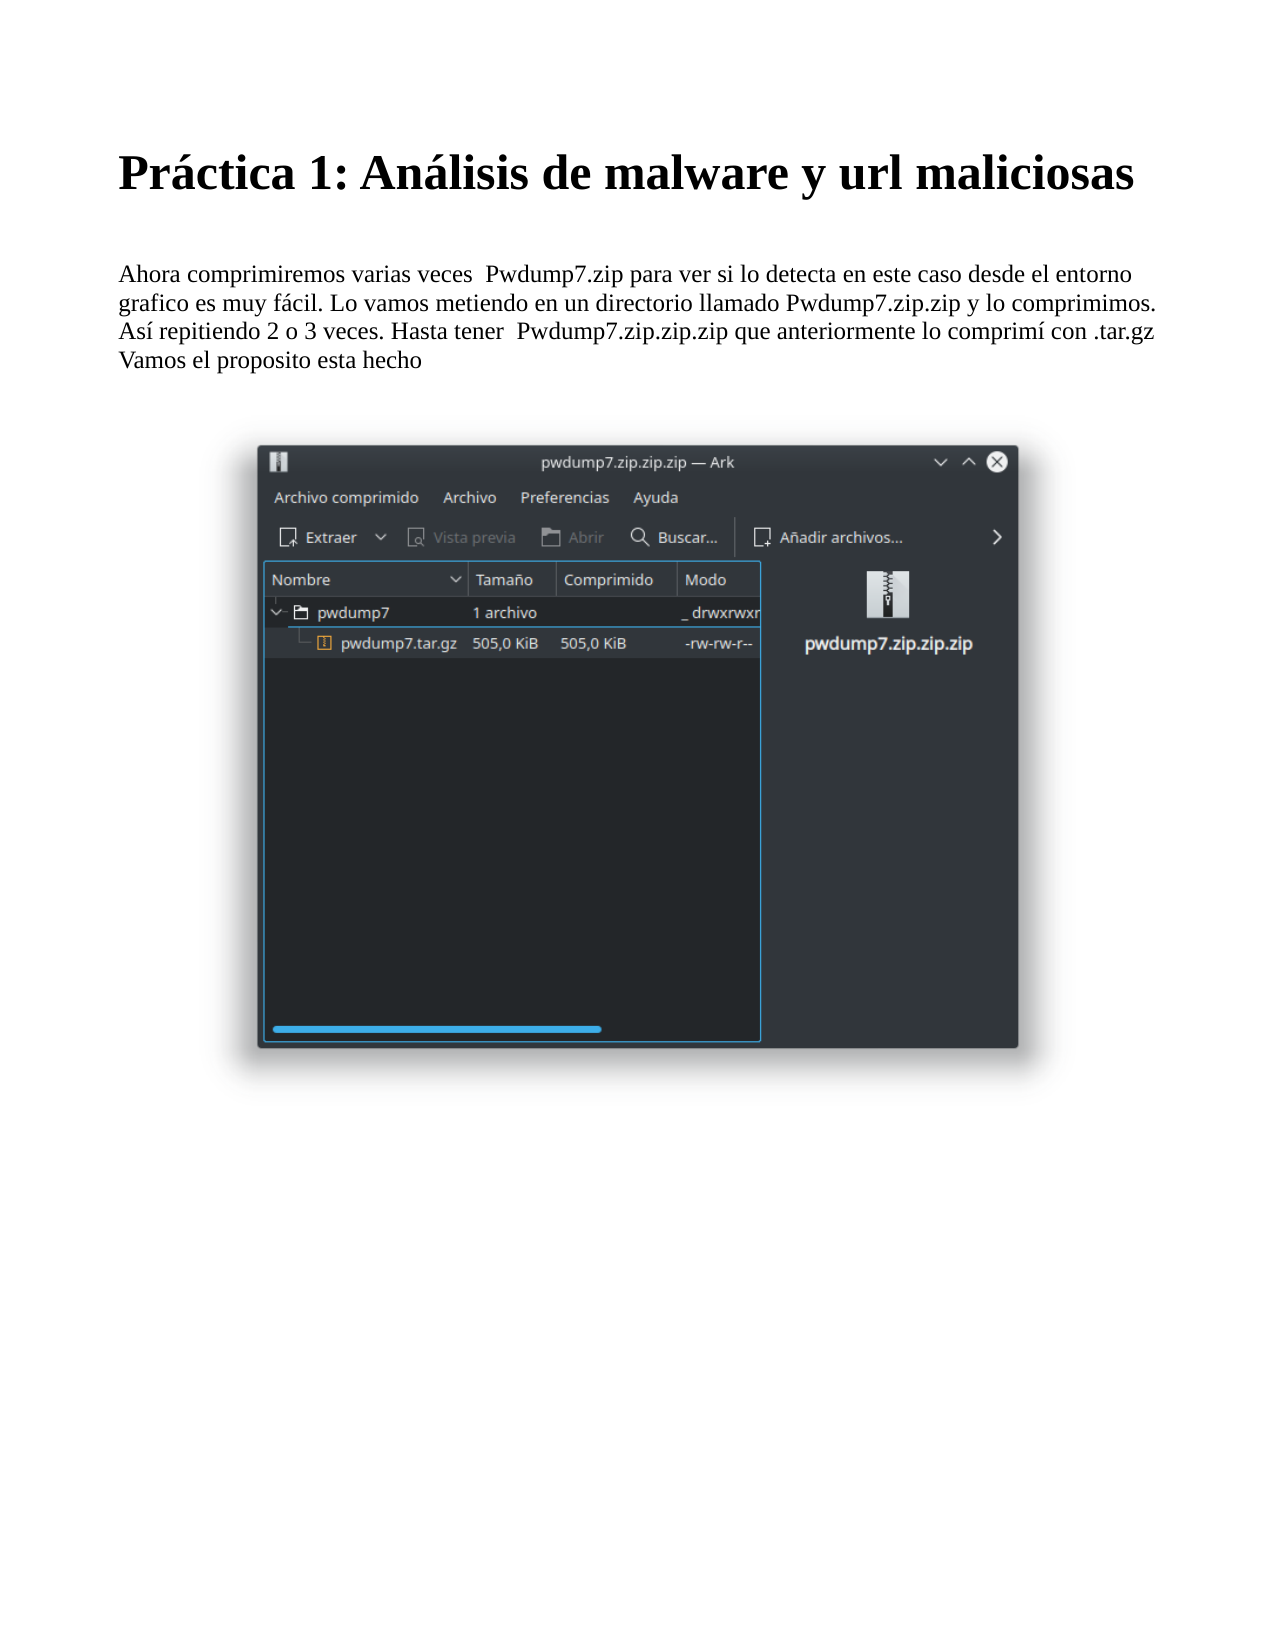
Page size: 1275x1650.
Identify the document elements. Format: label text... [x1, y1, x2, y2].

text Ahora comprimiremos varias veces Pwdump7.zip para ver si lo detecta en este caso desde el entorno grafico es muy fácil. Lo vamos metiendo en un directorio llamado Pwdump7.zip.zip y lo comprimimos. Así repitiendo 2 o 3 veces. Hasta tener Pwdump7.zip.zip.zip que anteriormente lo comprimí con .tar.gz [118, 259, 1157, 345]
picture [186, 402, 1089, 1120]
text Vamos el proposito esta hecho [118, 345, 1157, 374]
